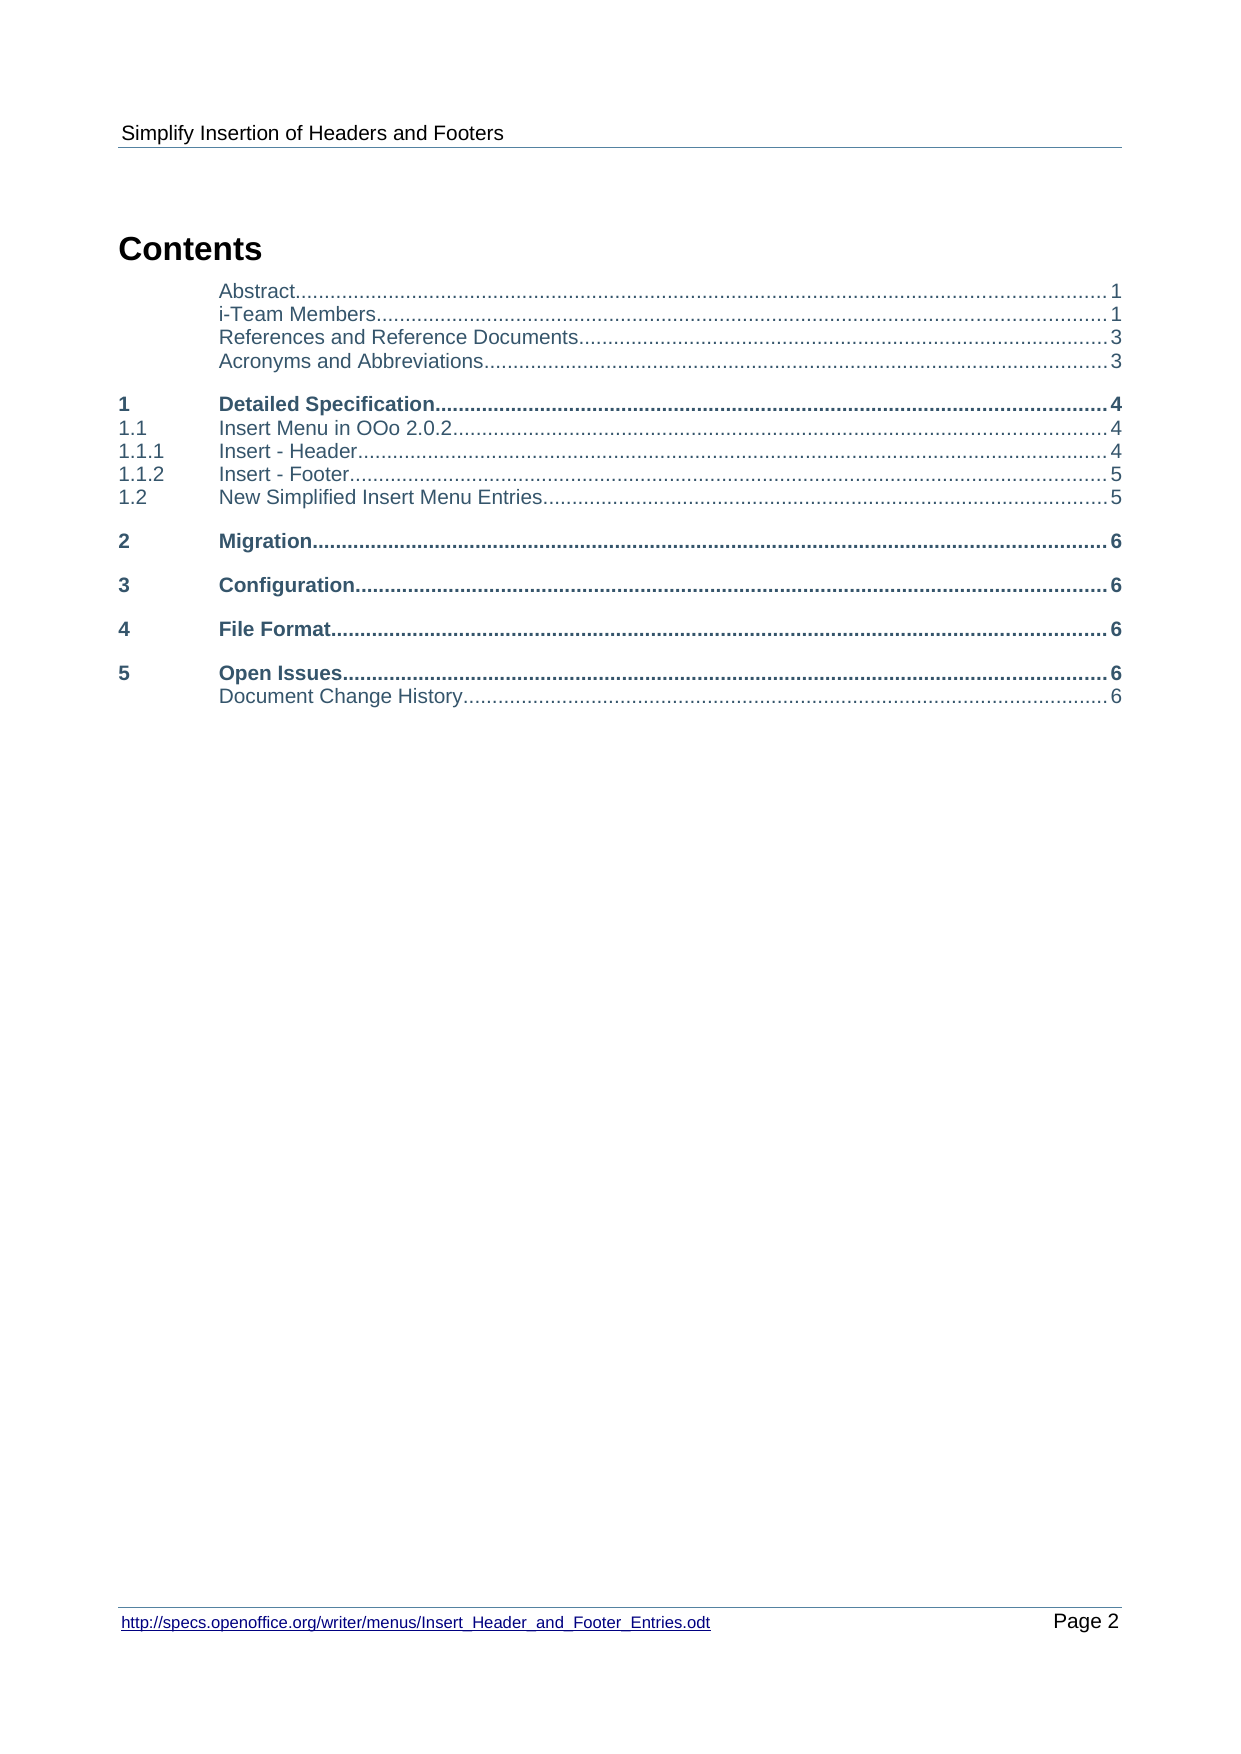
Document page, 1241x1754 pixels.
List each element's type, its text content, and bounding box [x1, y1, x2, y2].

text 2 Migration 6 [118, 530, 1122, 553]
text 3 Configuration 6 [118, 574, 1122, 597]
text 1.1.1 Insert - Header 4 [118, 439, 1122, 463]
text 1 Detailed Specification 4 [118, 393, 1122, 416]
text 1.1 Insert Menu in OOo 2.0.2 4 [118, 416, 1122, 439]
text 4 File Format 6 [118, 617, 1122, 641]
text i-Team Members 1 [118, 303, 1122, 326]
text 5 Open Issues 6 [118, 661, 1122, 684]
subtitle Contents [118, 230, 1122, 267]
text Abstract 1 [118, 279, 1122, 303]
text 1.2 New Simplified Insert Menu Entries 5 [118, 486, 1122, 509]
text Document Change History 6 [118, 684, 1122, 708]
text 1.1.2 Insert - Footer 5 [118, 463, 1122, 486]
text References and Reference Documents 3 [118, 326, 1122, 349]
text Acronyms and Abbreviations 3 [118, 349, 1122, 372]
